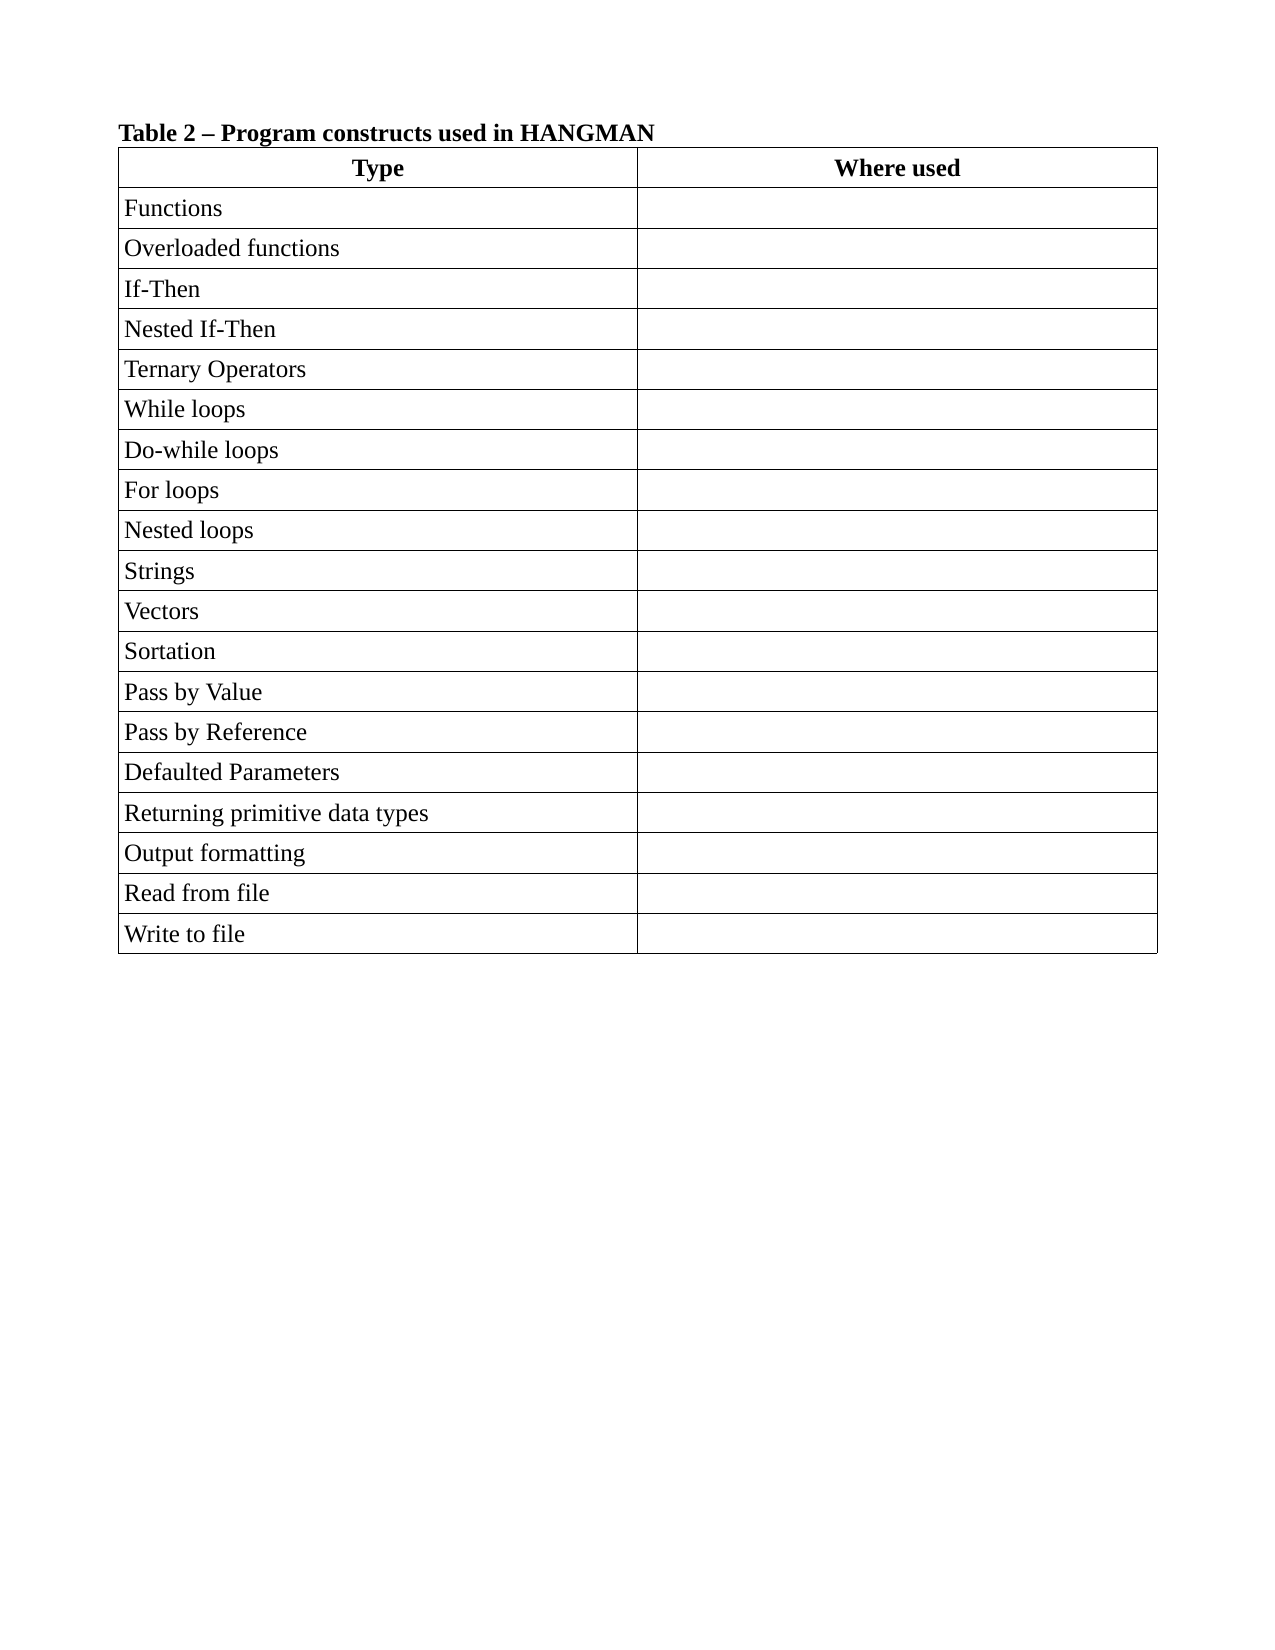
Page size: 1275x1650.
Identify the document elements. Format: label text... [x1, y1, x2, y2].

table_cell [638, 390, 1157, 429]
table_cell Ternary Operators [119, 350, 637, 389]
table_cell If-Then [119, 269, 637, 308]
table_cell Sortation [119, 632, 637, 671]
table_cell While loops [119, 390, 637, 429]
table_cell [638, 672, 1157, 711]
table_cell [638, 551, 1157, 590]
table_cell Defaulted Parameters [119, 753, 637, 792]
table_cell Output formatting [119, 833, 637, 872]
table_cell Overloaded functions [119, 229, 637, 268]
table_cell [638, 269, 1157, 308]
table_cell [638, 188, 1157, 227]
text Table 2 – Program constructs used in HANGMAN [118, 118, 1157, 147]
table_cell [638, 511, 1157, 550]
table_cell Nested loops [119, 511, 637, 550]
table_cell [638, 350, 1157, 389]
table_cell Write to file [119, 914, 637, 953]
table_cell Vectors [119, 591, 637, 631]
table_cell [638, 833, 1157, 872]
table_cell [638, 632, 1157, 671]
table_cell Returning primitive data types [119, 793, 637, 832]
table_cell Pass by Value [119, 672, 637, 711]
table_cell Functions [119, 188, 637, 227]
table_cell For loops [119, 470, 637, 510]
table_cell Nested If-Then [119, 309, 637, 348]
table_cell [638, 712, 1157, 752]
table_cell [638, 753, 1157, 792]
table_cell Read from file [119, 874, 637, 913]
table_cell [638, 874, 1157, 913]
table_cell Strings [119, 551, 637, 590]
table_cell [638, 430, 1157, 469]
table_cell [638, 229, 1157, 268]
table_cell [638, 793, 1157, 832]
table_header Type [119, 148, 637, 187]
table_cell Do-while loops [119, 430, 637, 469]
table_cell Pass by Reference [119, 712, 637, 752]
table_header Where used [638, 148, 1157, 187]
table_cell [638, 591, 1157, 631]
table_cell [638, 470, 1157, 510]
table_cell [638, 309, 1157, 348]
table_cell [638, 914, 1157, 953]
